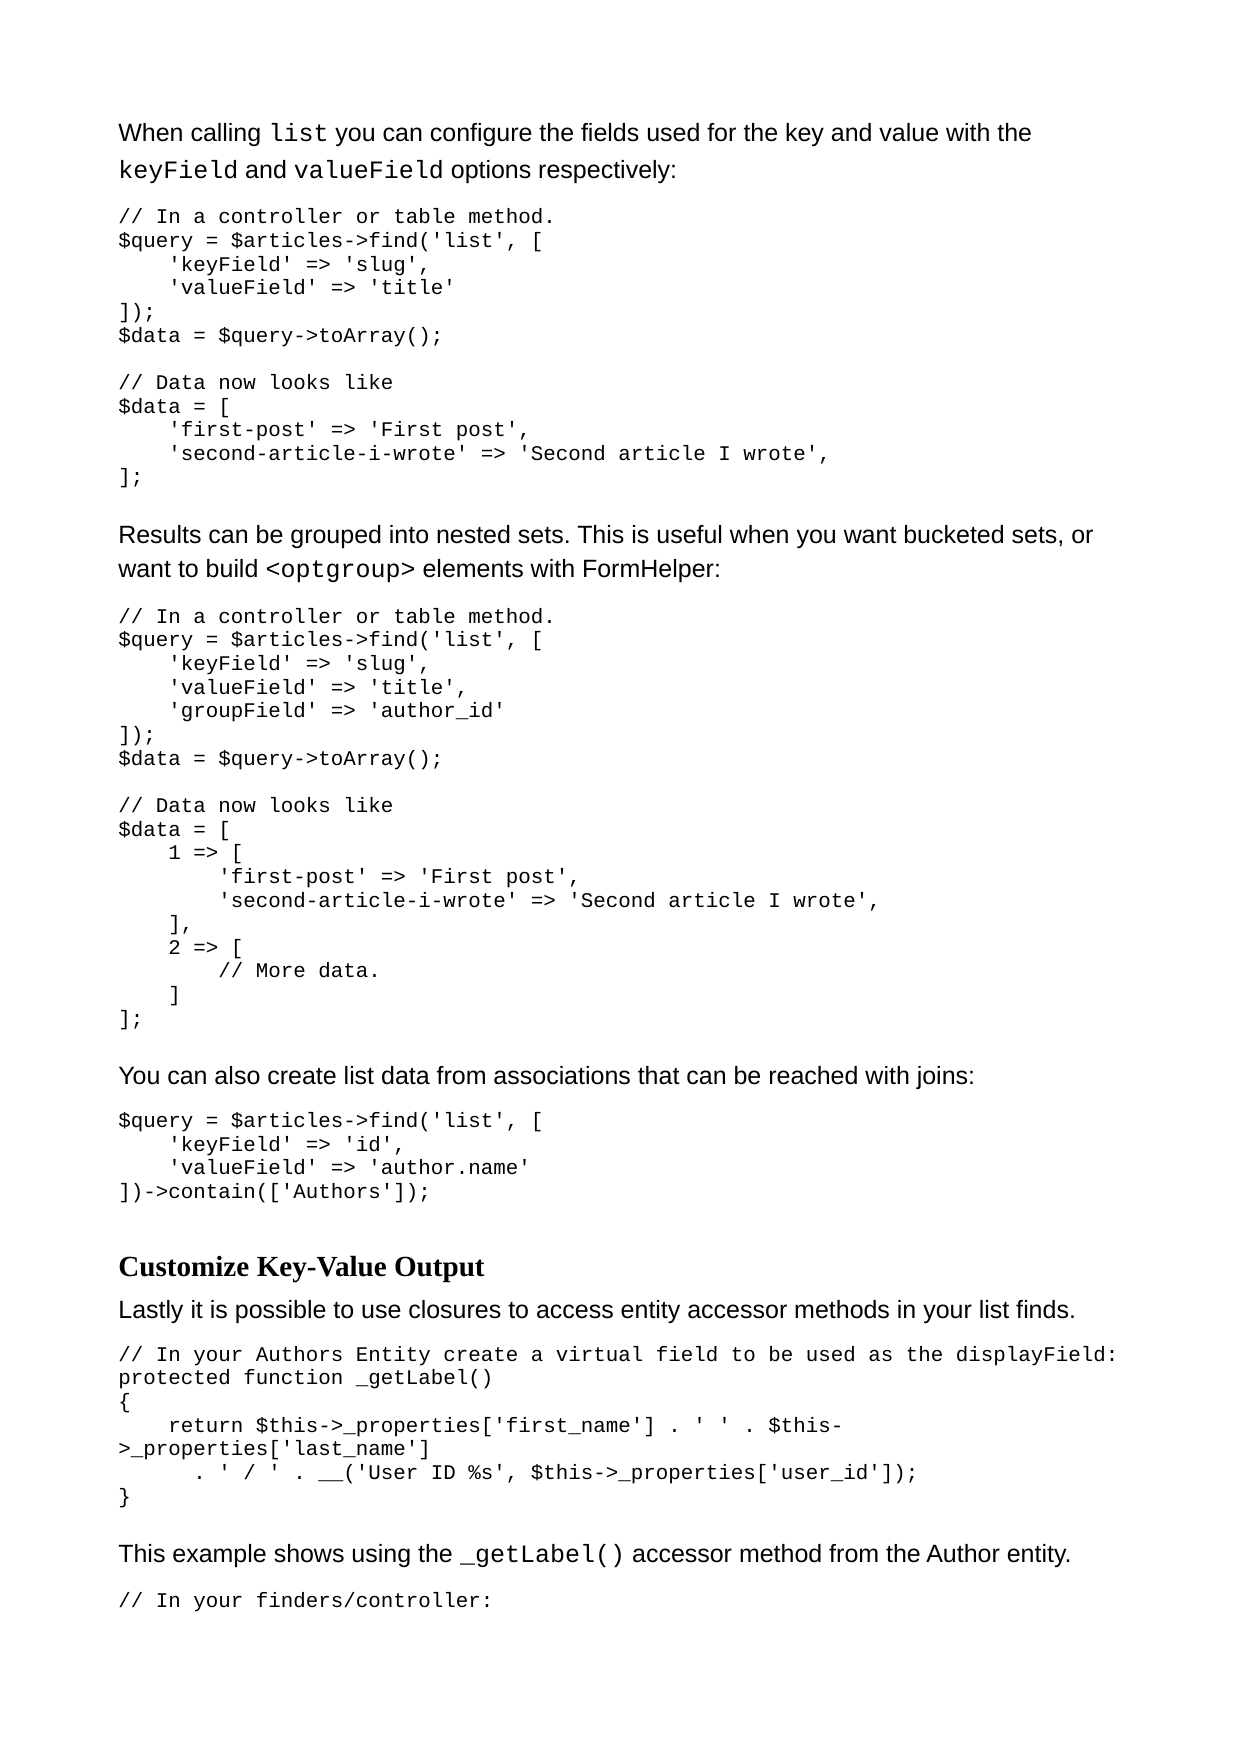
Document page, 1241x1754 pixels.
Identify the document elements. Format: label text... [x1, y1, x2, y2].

text 'groupField' => 'author_id' [118, 700, 1122, 724]
text $data = $query->toArray(); [118, 748, 1122, 771]
text 'first-post' => 'First post', [118, 419, 1122, 443]
text 'keyField' => 'id', [118, 1134, 1122, 1157]
text When calling list you can configure the fields used for the key and value with the keyField and valueField options respectively: [118, 118, 1122, 186]
text // Data now looks like [118, 372, 1122, 396]
text 'keyField' => 'slug', [118, 653, 1122, 677]
text 2 => [ [118, 937, 1122, 961]
text // In a controller or table method. [118, 206, 1122, 230]
text ] [118, 984, 1122, 1008]
text $data = $query->toArray(); [118, 325, 1122, 348]
text // In a controller or table method. [118, 606, 1122, 629]
text 'valueField' => 'title', [118, 677, 1122, 700]
text 'valueField' => 'author.name' [118, 1157, 1122, 1181]
text 'second-article-i-wrote' => 'Second article I wrote', [118, 443, 1122, 467]
text ]; [118, 467, 1122, 490]
text $data = [ [118, 819, 1122, 842]
text $query = $articles->find('list', [ [118, 230, 1122, 254]
text { [118, 1391, 1122, 1415]
text You can also create list data from associations that can be reached with joins: [118, 1061, 1122, 1090]
text ])->contain(['Authors']); [118, 1181, 1122, 1204]
text $data = [ [118, 396, 1122, 419]
text Results can be grouped into nested sets. This is useful when you want bucketed sets, or want to build <optgroup> elements with FormHelper: [118, 520, 1122, 585]
text // Data now looks like [118, 795, 1122, 819]
text return $this->_properties['first_name'] . ' ' . $this->_properties['last_name'] [118, 1415, 1122, 1462]
text ]); [118, 301, 1122, 325]
text . ' / ' . __('User ID %s', $this->_properties['user_id']); [118, 1462, 1122, 1486]
text ]); [118, 724, 1122, 748]
text 1 => [ [118, 842, 1122, 866]
text ]; [118, 1008, 1122, 1031]
text $query = $articles->find('list', [ [118, 629, 1122, 653]
subtitle Customize Key-Value Output [118, 1249, 1122, 1282]
text 'second-article-i-wrote' => 'Second article I wrote', [118, 889, 1122, 913]
text // More data. [118, 961, 1122, 984]
text This example shows using the _getLabel() accessor method from the Author entity. [118, 1539, 1122, 1570]
text 'valueField' => 'title' [118, 277, 1122, 301]
text // In your finders/controller: [118, 1590, 1122, 1614]
text 'keyField' => 'slug', [118, 254, 1122, 277]
text // In your Authors Entity create a virtual field to be used as the displayField: [118, 1344, 1122, 1367]
text 'first-post' => 'First post', [118, 866, 1122, 889]
text } [118, 1486, 1122, 1509]
text $query = $articles->find('list', [ [118, 1110, 1122, 1134]
text ], [118, 913, 1122, 937]
text protected function _getLabel() [118, 1367, 1122, 1391]
text Lastly it is possible to use closures to access entity accessor methods in your list finds. [118, 1295, 1122, 1323]
